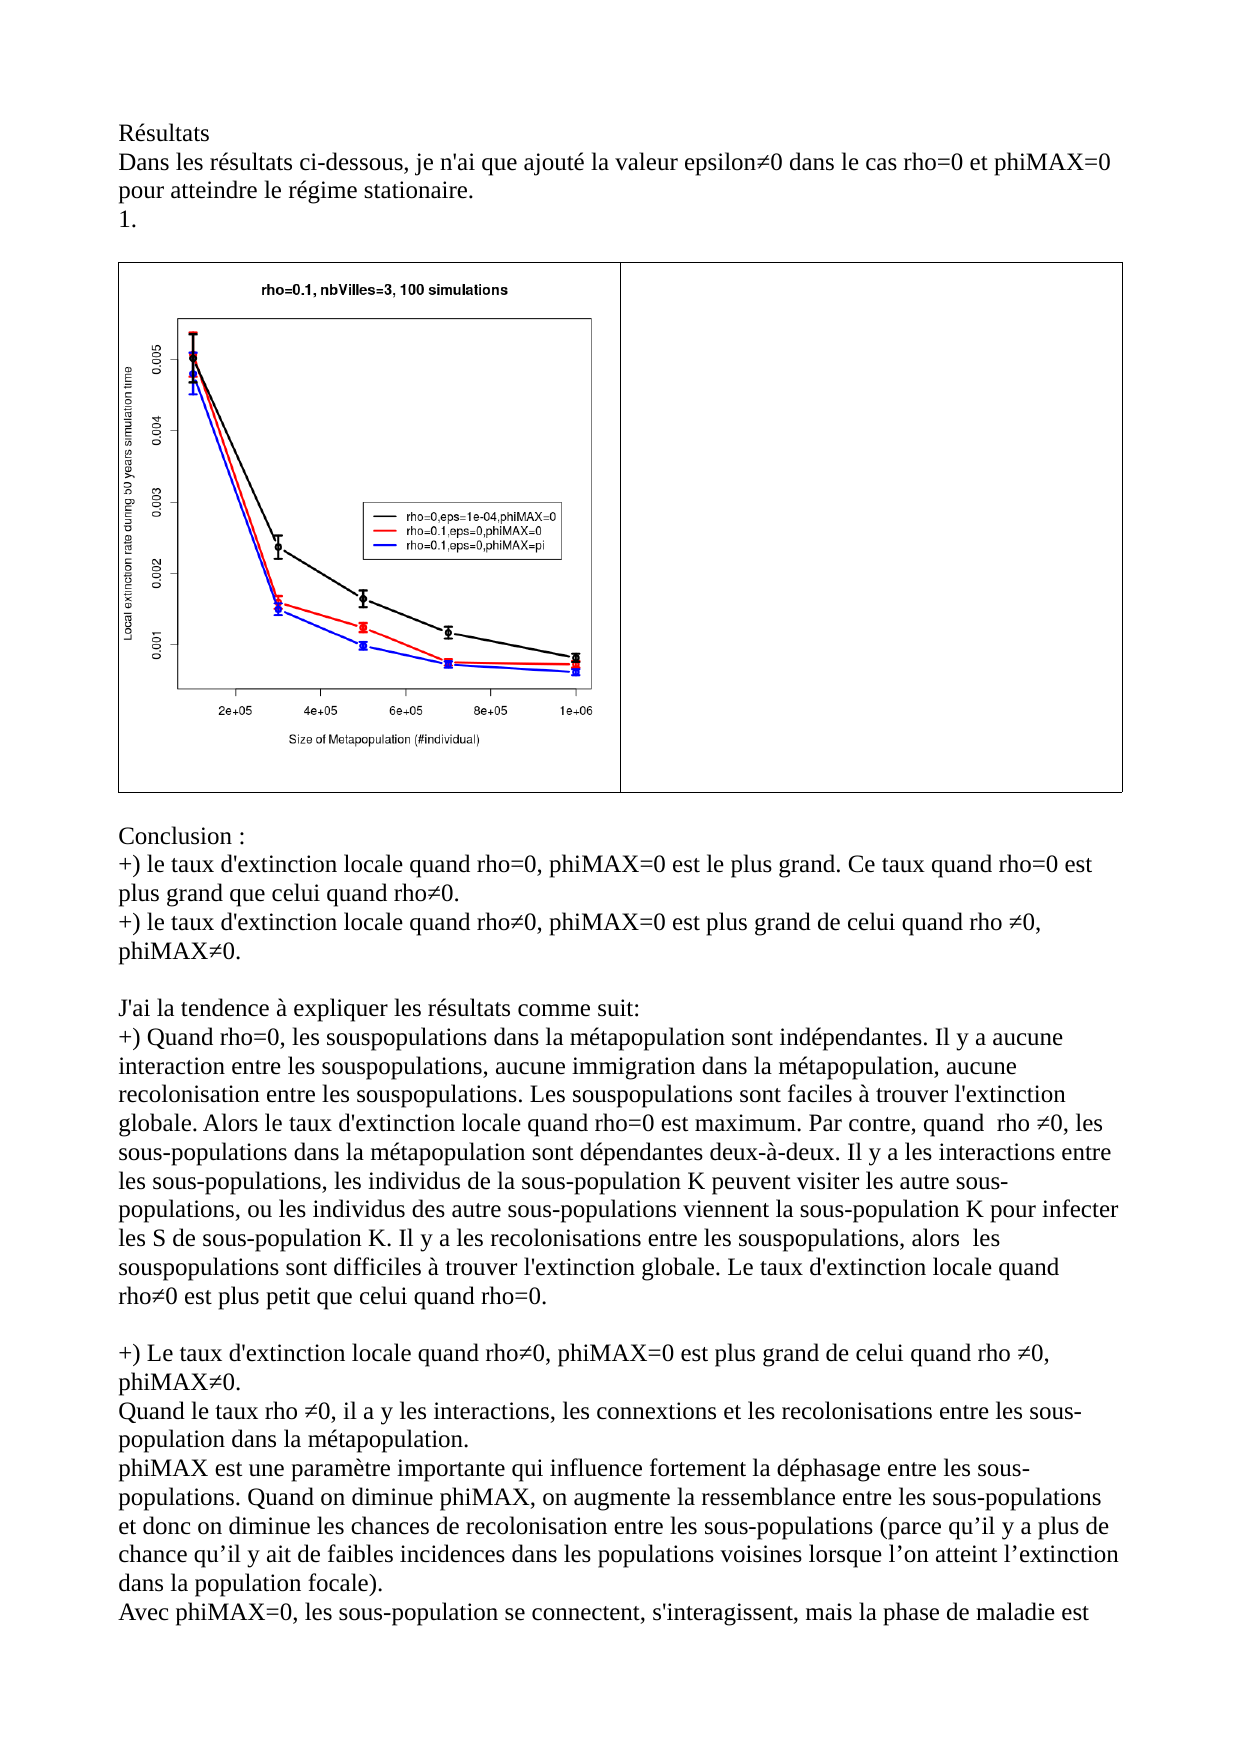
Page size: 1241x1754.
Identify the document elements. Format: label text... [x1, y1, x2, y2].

text phiMAX est une paramètre importante qui influence fortement la déphasage entre les sous-populations. Quand on diminue phiMAX, on augmente la ressemblance entre les sous-populations et donc on diminue les chances de recolonisation entre les sous-populations (parce qu’il y a plus de chance qu’il y ait de faibles incidences dans les populations voisines lorsque l’on atteint l’extinction dans la population focale). [118, 1453, 1122, 1597]
text 1. [118, 204, 1122, 233]
text Résultats [118, 118, 1122, 147]
text +) Quand rho=0, les souspopulations dans la métapopulation sont indépendantes. Il y a aucune interaction entre les souspopulations, aucune immigration dans la métapopulation, aucune recolonisation entre les souspopulations. Les souspopulations sont faciles à trouver l'extinction globale. Alors le taux d'extinction locale quand rho=0 est maximum. Par contre, quand rho ≠0, les sous-populations dans la métapopulation sont dépendantes deux-à-deux. Il y a les interactions entre les sous-populations, les individus de la sous-population K peuvent visiter les autre sous-populations, ou les individus des autre sous-populations viennent la sous-population K pour infecter les S de sous-population K. Il y a les recolonisations entre les souspopulations, alors les souspopulations sont difficiles à trouver l'extinction globale. Le taux d'extinction locale quand rho≠0 est plus petit que celui quand rho=0. [118, 1022, 1122, 1309]
text +) le taux d'extinction locale quand rho=0, phiMAX=0 est le plus grand. Ce taux quand rho=0 est plus grand que celui quand rho≠0. [118, 849, 1122, 907]
text Dans les résultats ci-dessous, je n'ai que ajouté la valeur epsilon≠0 dans le cas rho=0 et phiMAX=0 pour atteindre le régime stationaire. [118, 147, 1122, 204]
text Conclusion : [118, 821, 1122, 849]
table_header [119, 758, 620, 792]
picture [123, 267, 615, 758]
table_header [119, 263, 620, 757]
text +) le taux d'extinction locale quand rho≠0, phiMAX=0 est plus grand de celui quand rho ≠0, phiMAX≠0. [118, 907, 1122, 964]
text J'ai la tendence à expliquer les résultats comme suit: [118, 993, 1122, 1022]
text Quand le taux rho ≠0, il a y les interactions, les connextions et les recolonisations entre les sous-population dans la métapopulation. [118, 1396, 1122, 1453]
text +) Le taux d'extinction locale quand rho≠0, phiMAX=0 est plus grand de celui quand rho ≠0, phiMAX≠0. [118, 1338, 1122, 1396]
text Avec phiMAX=0, les sous-population se connectent, s'interagissent, mais la phase de maladie est [118, 1597, 1122, 1626]
table_header [621, 263, 1122, 792]
